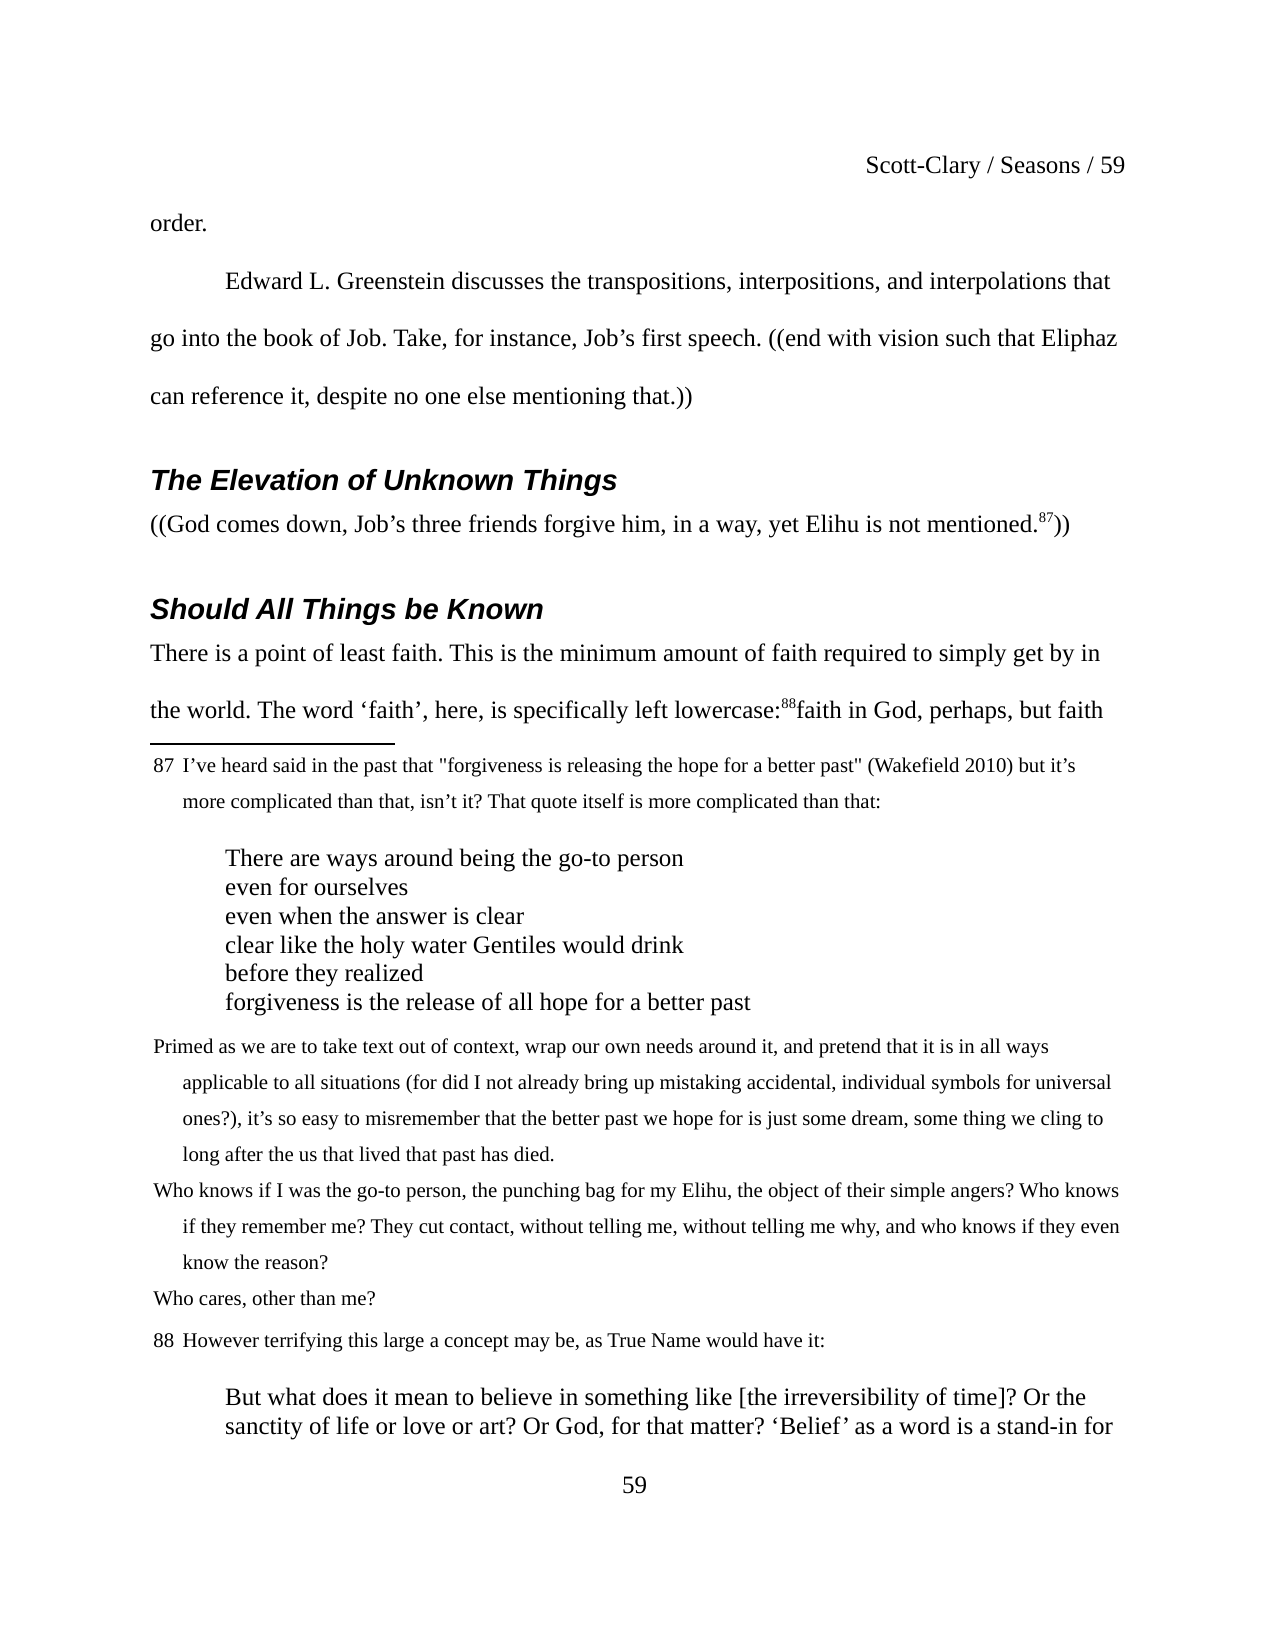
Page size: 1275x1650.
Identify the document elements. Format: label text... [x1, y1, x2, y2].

text ((God comes down, Job’s three friends forgive him, in a way, yet Elihu is not mentioned.)) [150, 509, 1125, 538]
text However terrifying this large a concept may be, as True Name would have it: [150, 1325, 1125, 1356]
text But what does it mean to believe in something like [the irreversibility of time]? Or the sanctity of life or love or art? Or God, for that matter? ‘Belief’ as a word is a stand-in for [225, 1382, 1125, 1440]
text Primed as we are to take text out of context, wrap our own needs around it, and pretend that it is in all ways applicable to all situations (for did I not already bring up mistaking accidental, individual symbols for universal ones?), it’s so easy to misremember that the better past we hope for is just some dream, some thing we cling to long after the us that lived that past has died. [150, 1031, 1125, 1166]
text There are ways around being the go-to person even for ourselves even when the answer is clear clear like the holy water Gentiles would drink before they realized forgiveness is the release of all hope for a better past [225, 843, 1125, 1016]
text There is a point of least faith. This is the minimum amount of faith required to simply get by in the world. The word ‘faith’, here, is specifically left lowercase:faith in God, perhaps, but faith [150, 638, 1125, 724]
subtitle Should All Things be Known [150, 592, 1125, 625]
text order. [150, 208, 1125, 237]
text Edward L. Greenstein discusses the transpositions, interpositions, and interpolations that go into the book of Job. Take, for instance, Job’s first speech. ((end with vision such that Eliphaz can reference it, despite no one else mentioning that.)) [150, 266, 1125, 409]
text I’ve heard said in the past that "forgiveness is releasing the hope for a better past" (Wakefield 2010) but it’s more complicated than that, isn’t it? That quote itself is more complicated than that: [150, 750, 1125, 817]
text Who knows if I was the go-to person, the punching bag for my Elihu, the object of their simple angers? Who knows if they remember me? They cut contact, without telling me, without telling me why, and who knows if they even know the reason? [150, 1175, 1125, 1274]
text Who cares, other than me? [150, 1283, 1125, 1313]
subtitle The Elevation of Unknown Things [150, 463, 1125, 497]
